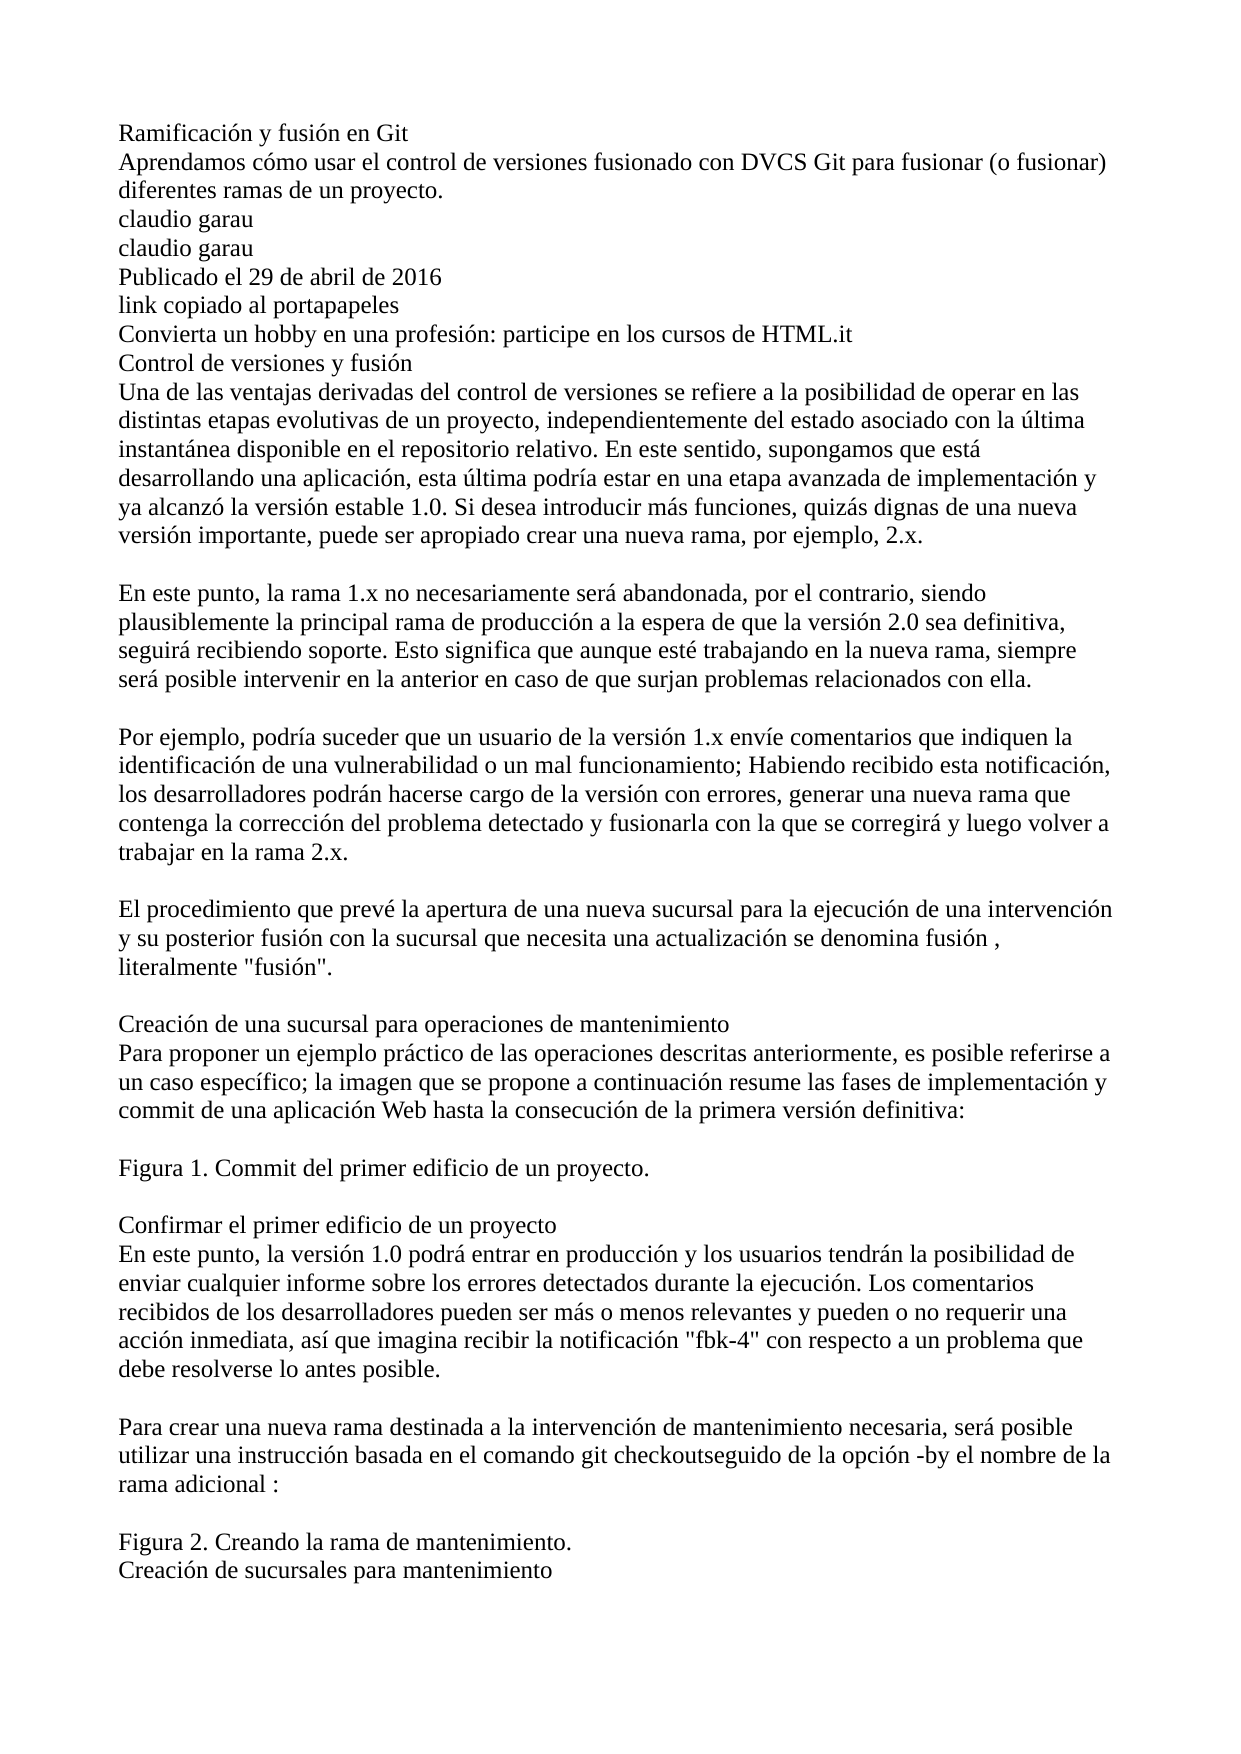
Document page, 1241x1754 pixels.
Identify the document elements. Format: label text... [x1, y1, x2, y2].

text Para crear una nueva rama destinada a la intervención de mantenimiento necesaria, será posible utilizar una instrucción basada en el comando git checkoutseguido de la opción -by el nombre de la rama adicional : [118, 1412, 1122, 1498]
text Control de versiones y fusión [118, 348, 1122, 377]
text Una de las ventajas derivadas del control de versiones se refiere a la posibilidad de operar en las distintas etapas evolutivas de un proyecto, independientemente del estado asociado con la última instantánea disponible en el repositorio relativo. En este sentido, supongamos que está desarrollando una aplicación, esta última podría estar en una etapa avanzada de implementación y ya alcanzó la versión estable 1.0. Si desea introducir más funciones, quizás dignas de una nueva versión importante, puede ser apropiado crear una nueva rama, por ejemplo, 2.x. [118, 377, 1122, 549]
text El procedimiento que prevé la apertura de una nueva sucursal para la ejecución de una intervención y su posterior fusión con la sucursal que necesita una actualización se denomina fusión , literalmente "fusión". [118, 894, 1122, 981]
text Por ejemplo, podría suceder que un usuario de la versión 1.x envíe comentarios que indiquen la identificación de una vulnerabilidad o un mal funcionamiento; Habiendo recibido esta notificación, los desarrolladores podrán hacerse cargo de la versión con errores, generar una nueva rama que contenga la corrección del problema detectado y fusionarla con la que se corregirá y luego volver a trabajar en la rama 2.x. [118, 722, 1122, 866]
text Figura 2. Creando la rama de mantenimiento. [118, 1527, 1122, 1556]
text Para proponer un ejemplo práctico de las operaciones descritas anteriormente, es posible referirse a un caso específico; la imagen que se propone a continuación resume las fases de implementación y commit de una aplicación Web hasta la consecución de la primera versión definitiva: [118, 1038, 1122, 1124]
text Creación de una sucursal para operaciones de mantenimiento [118, 1009, 1122, 1038]
text claudio garau [118, 233, 1122, 262]
text En este punto, la rama 1.x no necesariamente será abandonada, por el contrario, siendo plausiblemente la principal rama de producción a la espera de que la versión 2.0 sea definitiva, seguirá recibiendo soporte. Esto significa que aunque esté trabajando en la nueva rama, siempre será posible intervenir en la anterior en caso de que surjan problemas relacionados con ella. [118, 578, 1122, 693]
text Figura 1. Commit del primer edificio de un proyecto. [118, 1153, 1122, 1182]
text Creación de sucursales para mantenimiento [118, 1556, 1122, 1584]
text Ramificación y fusión en Git [118, 118, 1122, 147]
text En este punto, la versión 1.0 podrá entrar en producción y los usuarios tendrán la posibilidad de enviar cualquier informe sobre los errores detectados durante la ejecución. Los comentarios recibidos de los desarrolladores pueden ser más o menos relevantes y pueden o no requerir una acción inmediata, así que imagina recibir la notificación "fbk-4" con respecto a un problema que debe resolverse lo antes posible. [118, 1239, 1122, 1383]
text link copiado al portapapeles [118, 291, 1122, 319]
text Aprendamos cómo usar el control de versiones fusionado con DVCS Git para fusionar (o fusionar) diferentes ramas de un proyecto. [118, 147, 1122, 204]
text Publicado el 29 de abril de 2016 [118, 262, 1122, 291]
text claudio garau [118, 204, 1122, 233]
text Convierta un hobby en una profesión: participe en los cursos de HTML.it [118, 319, 1122, 348]
text Confirmar el primer edificio de un proyecto [118, 1211, 1122, 1239]
